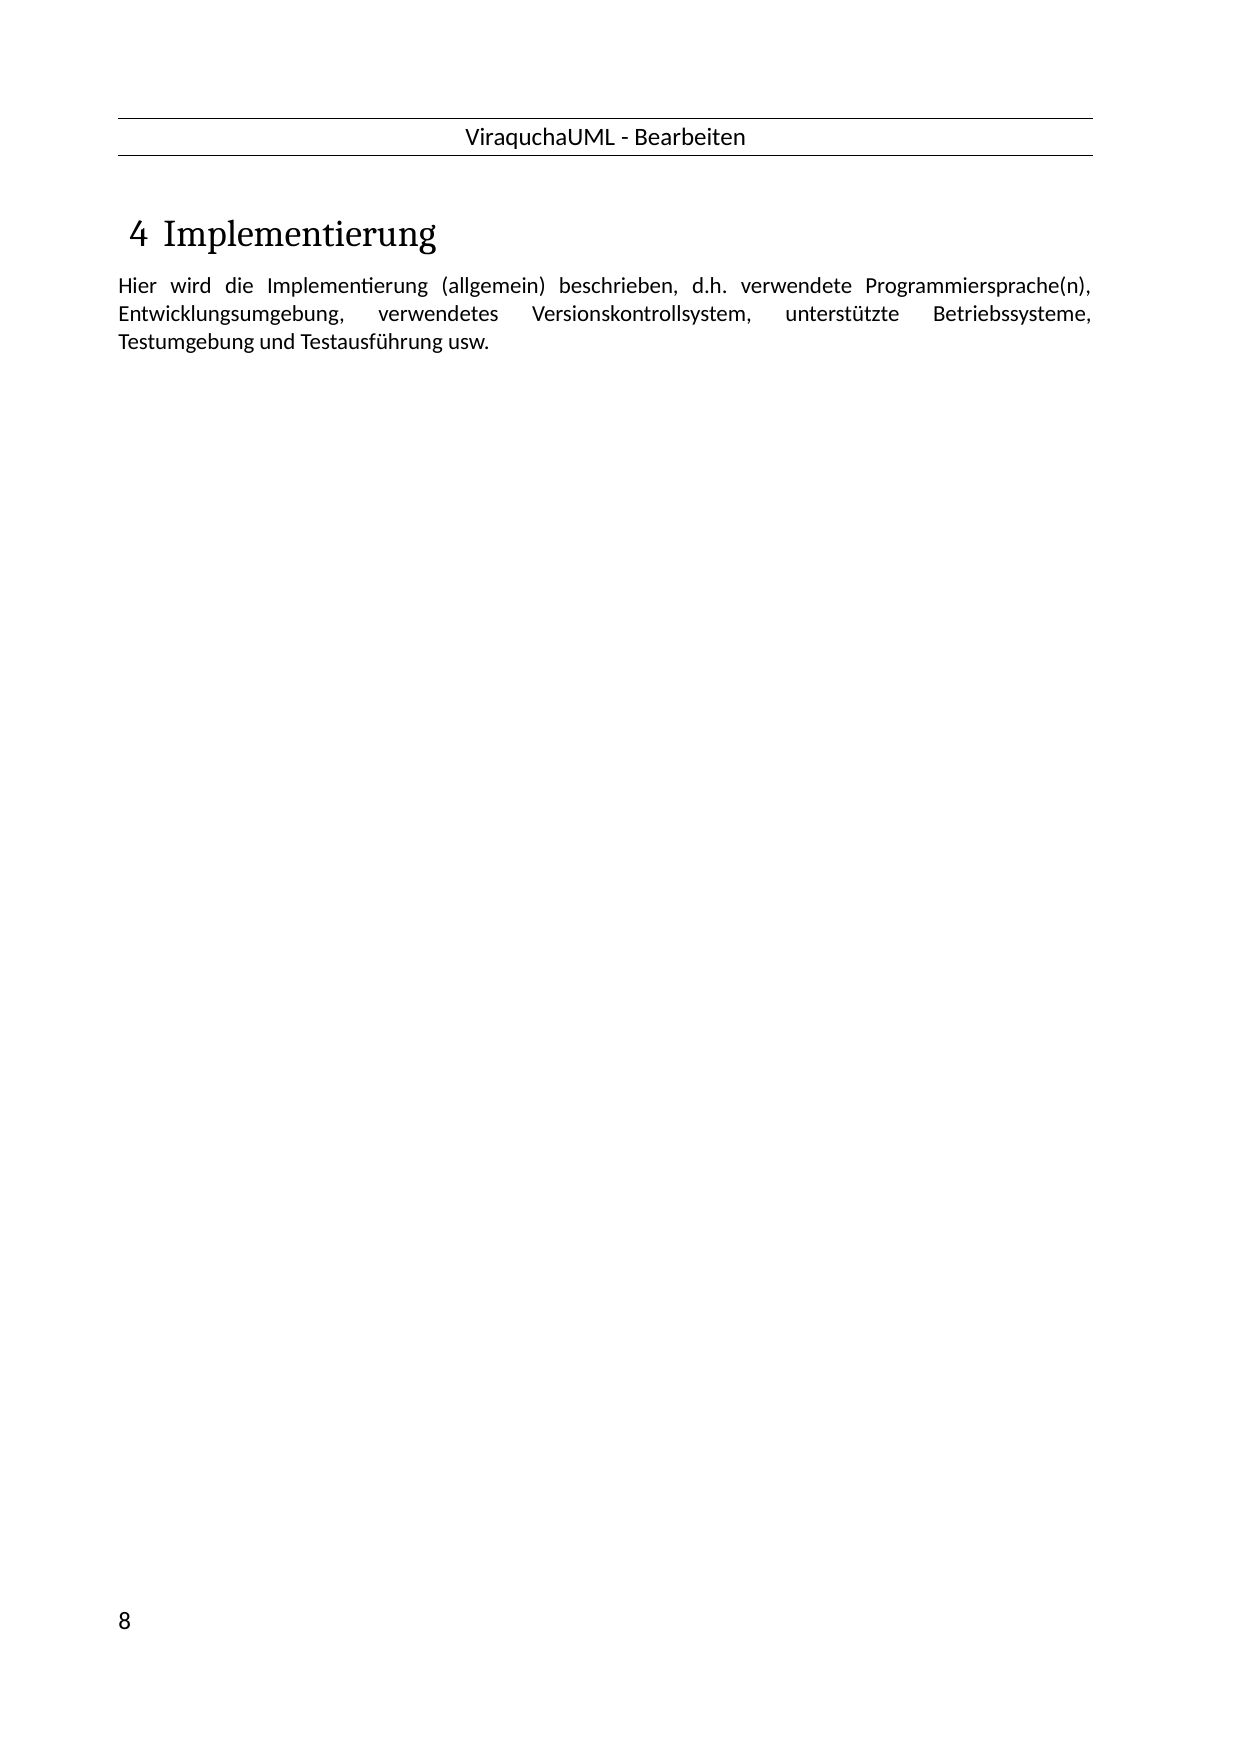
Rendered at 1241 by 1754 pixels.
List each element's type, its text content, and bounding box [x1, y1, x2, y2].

text Hier wird die Implementierung (allgemein) beschrieben, d.h. verwendete Programmiersprache(n), Entwicklungsumgebung, verwendetes Versionskontrollsystem, unterstützte Betriebssysteme, Testumgebung und Testausführung usw. [118, 271, 1093, 355]
subtitle Implementierung [118, 209, 1093, 259]
